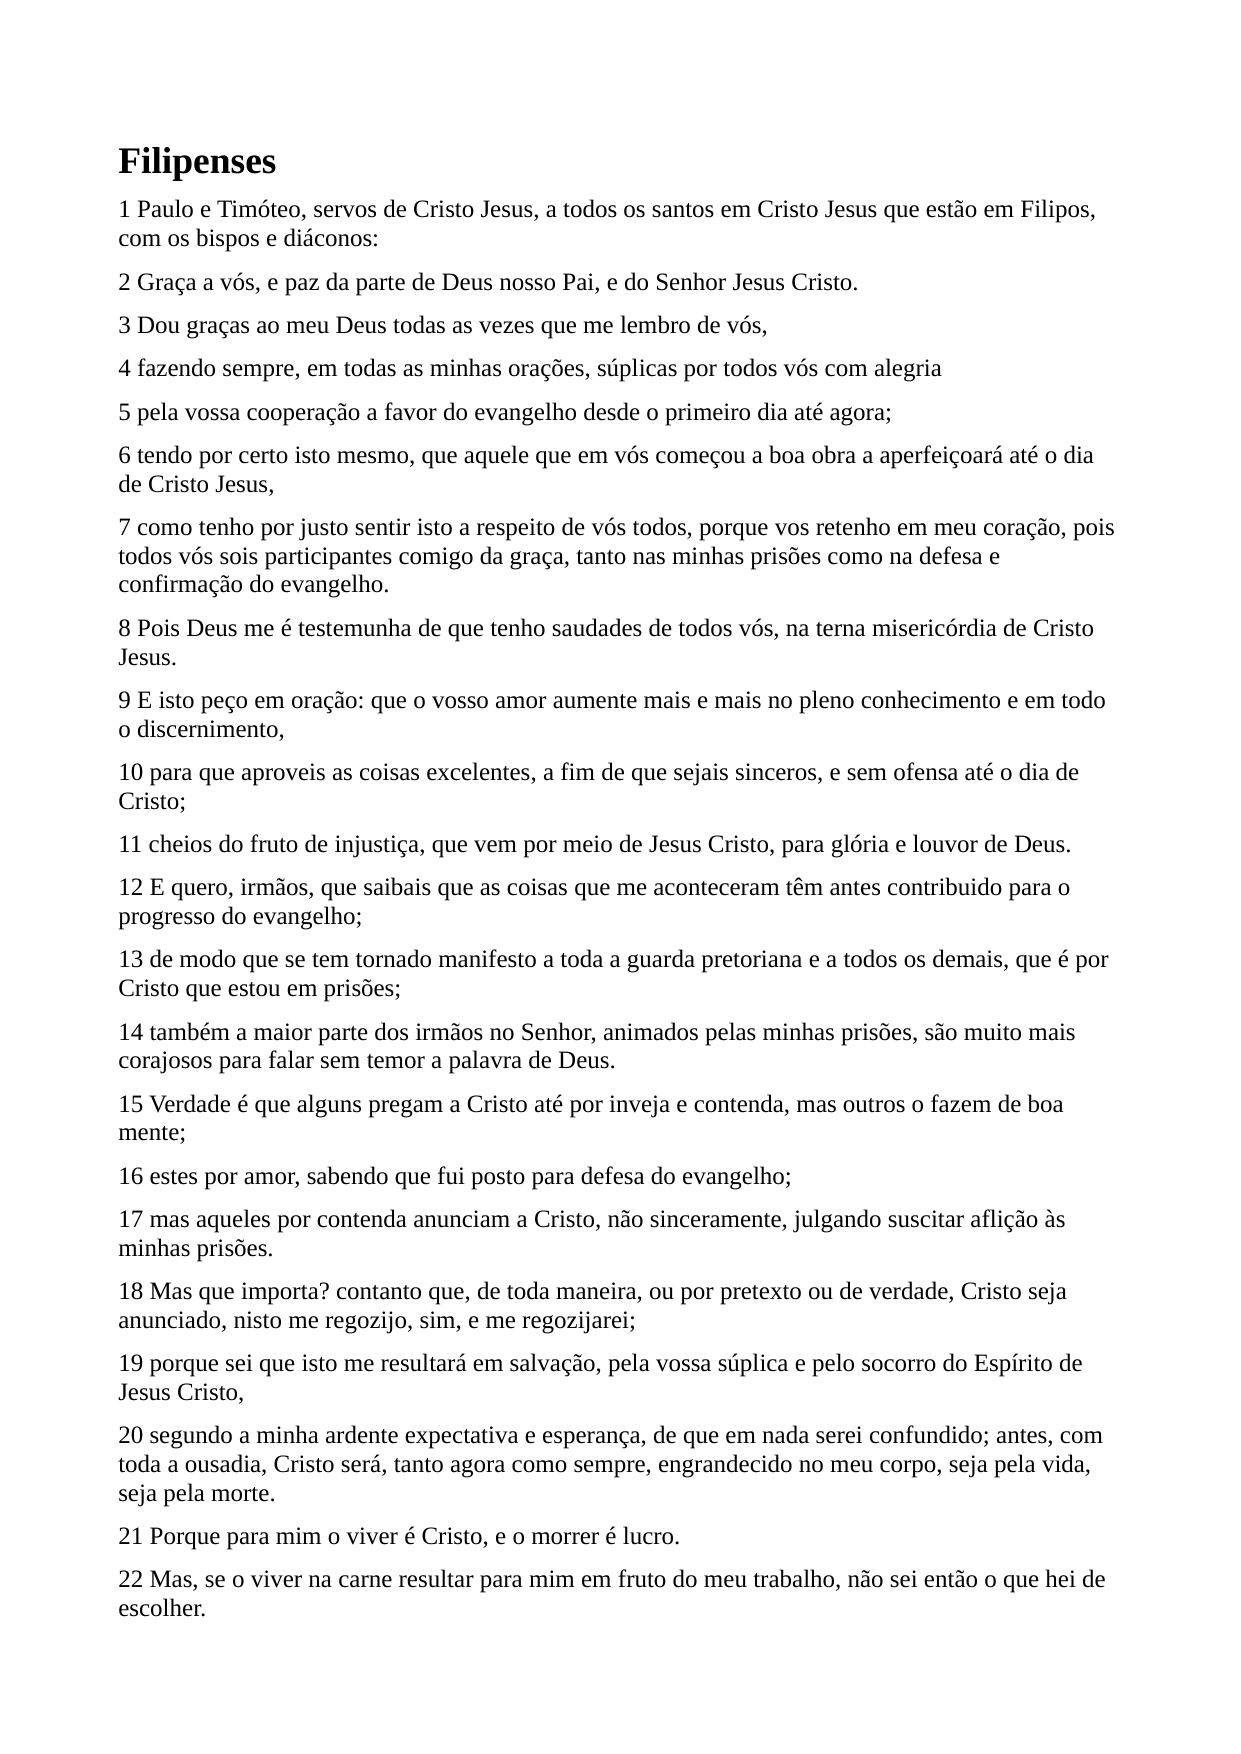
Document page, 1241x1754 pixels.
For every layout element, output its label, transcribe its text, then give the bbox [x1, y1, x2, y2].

text 16 estes por amor, sabendo que fui posto para defesa do evangelho; [118, 1161, 1122, 1189]
text 12 E quero, irmãos, que saibais que as coisas que me aconteceram têm antes contribuido para o progresso do evangelho; [118, 872, 1122, 930]
text 20 segundo a minha ardente expectativa e esperança, de que em nada serei confundido; antes, com toda a ousadia, Cristo será, tanto agora como sempre, engrandecido no meu corpo, seja pela vida, seja pela morte. [118, 1420, 1122, 1507]
text 18 Mas que importa? contanto que, de toda maneira, ou por pretexto ou de verdade, Cristo seja anunciado, nisto me regozijo, sim, e me regozijarei; [118, 1276, 1122, 1334]
text 21 Porque para mim o viver é Cristo, e o morrer é lucro. [118, 1521, 1122, 1550]
text 14 também a maior parte dos irmãos no Senhor, animados pelas minhas prisões, são muito mais corajosos para falar sem temor a palavra de Deus. [118, 1017, 1122, 1074]
text 9 E isto peço em oração: que o vosso amor aumente mais e mais no pleno conhecimento e em todo o discernimento, [118, 685, 1122, 742]
text 2 Graça a vós, e paz da parte de Deus nosso Pai, e do Senhor Jesus Cristo. [118, 267, 1122, 295]
text 7 como tenho por justo sentir isto a respeito de vós todos, porque vos retenho em meu coração, pois todos vós sois participantes comigo da graça, tanto nas minhas prisões como na defesa e confirmação do evangelho. [118, 512, 1122, 598]
text 13 de modo que se tem tornado manifesto a toda a guarda pretoriana e a todos os demais, que é por Cristo que estou em prisões; [118, 944, 1122, 1002]
text 5 pela vossa cooperação a favor do evangelho desde o primeiro dia até agora; [118, 397, 1122, 425]
text 8 Pois Deus me é testemunha de que tenho saudades de todos vós, na terna misericórdia de Cristo Jesus. [118, 613, 1122, 670]
text 17 mas aqueles por contenda anunciam a Cristo, não sinceramente, julgando suscitar aflição às minhas prisões. [118, 1204, 1122, 1262]
text 11 cheios do fruto de injustiça, que vem por meio de Jesus Cristo, para glória e louvor de Deus. [118, 829, 1122, 858]
text 4 fazendo sempre, em todas as minhas orações, súplicas por todos vós com alegria [118, 353, 1122, 382]
text 15 Verdade é que alguns pregam a Cristo até por inveja e contenda, mas outros o fazem de boa mente; [118, 1089, 1122, 1146]
text 22 Mas, se o viver na carne resultar para mim em fruto do meu trabalho, não sei então o que hei de escolher. [118, 1564, 1122, 1622]
subtitle Filipenses [118, 139, 1122, 182]
text 10 para que aproveis as coisas excelentes, a fim de que sejais sinceros, e sem ofensa até o dia de Cristo; [118, 757, 1122, 814]
text 1 Paulo e Timóteo, servos de Cristo Jesus, a todos os santos em Cristo Jesus que estão em Filipos, com os bispos e diáconos: [118, 194, 1122, 252]
text 6 tendo por certo isto mesmo, que aquele que em vós começou a boa obra a aperfeiçoará até o dia de Cristo Jesus, [118, 440, 1122, 497]
text 3 Dou graças ao meu Deus todas as vezes que me lembro de vós, [118, 310, 1122, 339]
text 19 porque sei que isto me resultará em salvação, pela vossa súplica e pelo socorro do Espírito de Jesus Cristo, [118, 1348, 1122, 1406]
